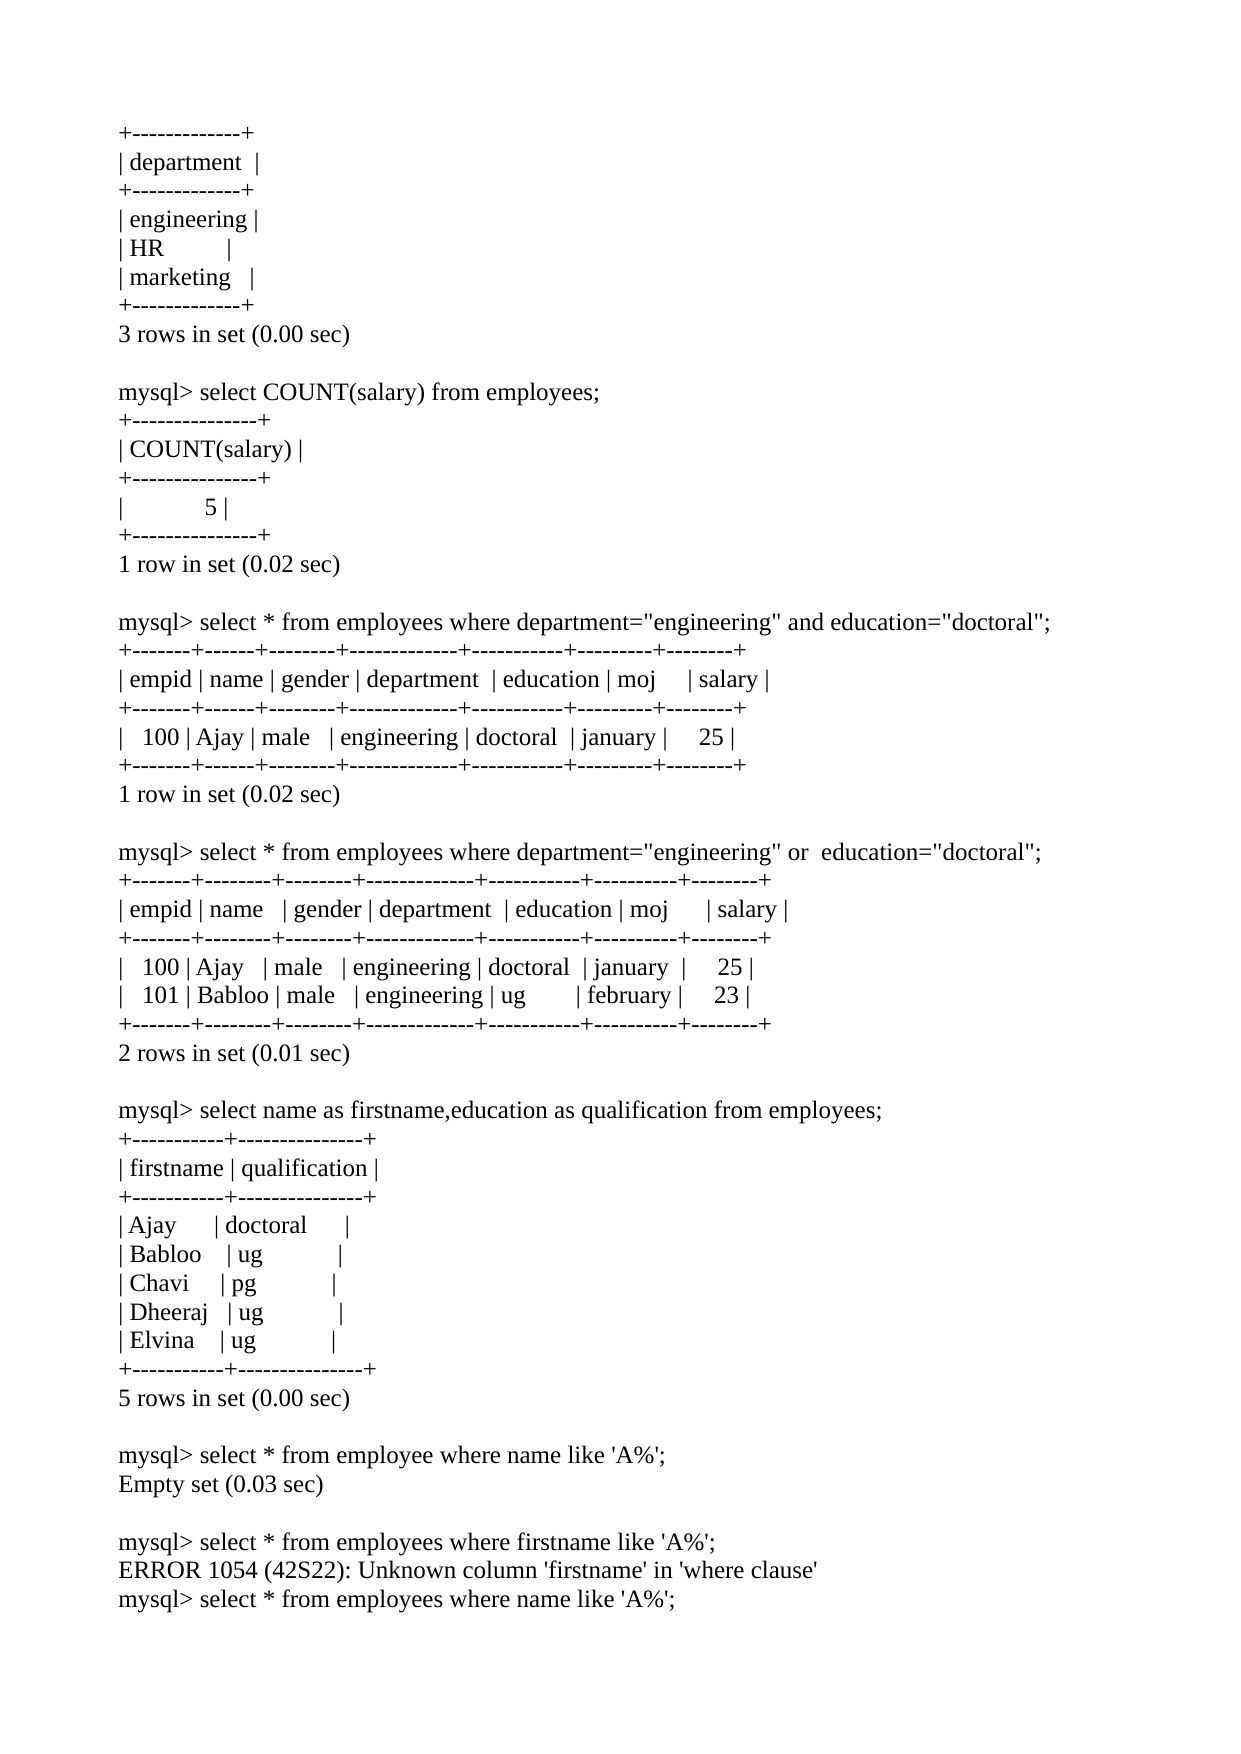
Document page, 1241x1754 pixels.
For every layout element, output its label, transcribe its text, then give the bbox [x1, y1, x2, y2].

text +-------------+ [118, 176, 1122, 204]
text | Elvina | ug | [118, 1326, 1122, 1354]
text mysql> select * from employees where department="engineering" or education="doctoral"; [118, 837, 1122, 866]
text 1 row in set (0.02 sec) [118, 549, 1122, 578]
text | HR | [118, 233, 1122, 262]
text +---------------+ [118, 463, 1122, 492]
text +-------+--------+--------+-------------+-----------+----------+--------+ [118, 923, 1122, 952]
text +---------------+ [118, 406, 1122, 434]
text +-------+--------+--------+-------------+-----------+----------+--------+ [118, 866, 1122, 894]
text Empty set (0.03 sec) [118, 1469, 1122, 1498]
text ERROR 1054 (42S22): Unknown column 'firstname' in 'where clause' [118, 1556, 1122, 1584]
text mysql> select * from employee where name like 'A%'; [118, 1441, 1122, 1469]
text | 101 | Babloo | male | engineering | ug | february | 23 | [118, 981, 1122, 1009]
text +-------+--------+--------+-------------+-----------+----------+--------+ [118, 1009, 1122, 1038]
text +-----------+---------------+ [118, 1354, 1122, 1383]
text +---------------+ [118, 521, 1122, 549]
text | 100 | Ajay | male | engineering | doctoral | january | 25 | [118, 952, 1122, 981]
text 2 rows in set (0.01 sec) [118, 1038, 1122, 1067]
text | empid | name | gender | department | education | moj | salary | [118, 664, 1122, 693]
text | Dheeraj | ug | [118, 1297, 1122, 1326]
text | Ajay | doctoral | [118, 1211, 1122, 1239]
text +-------------+ [118, 291, 1122, 319]
text 1 row in set (0.02 sec) [118, 779, 1122, 808]
text mysql> select * from employees where name like 'A%'; [118, 1584, 1122, 1613]
text | Chavi | pg | [118, 1268, 1122, 1297]
text +-------+------+--------+-------------+-----------+---------+--------+ [118, 636, 1122, 664]
text mysql> select name as firstname,education as qualification from employees; [118, 1096, 1122, 1124]
text 3 rows in set (0.00 sec) [118, 319, 1122, 348]
text +-----------+---------------+ [118, 1182, 1122, 1211]
text | firstname | qualification | [118, 1153, 1122, 1182]
text | Babloo | ug | [118, 1239, 1122, 1268]
text mysql> select * from employees where department="engineering" and education="doctoral"; [118, 607, 1122, 636]
text 5 rows in set (0.00 sec) [118, 1383, 1122, 1412]
text | COUNT(salary) | [118, 434, 1122, 463]
text +-------+------+--------+-------------+-----------+---------+--------+ [118, 693, 1122, 722]
text +-------------+ [118, 118, 1122, 147]
text +-----------+---------------+ [118, 1124, 1122, 1153]
text +-------+------+--------+-------------+-----------+---------+--------+ [118, 751, 1122, 779]
text mysql> select COUNT(salary) from employees; [118, 377, 1122, 406]
text | department | [118, 147, 1122, 176]
text | 5 | [118, 492, 1122, 521]
text | empid | name | gender | department | education | moj | salary | [118, 894, 1122, 923]
text | marketing | [118, 262, 1122, 291]
text mysql> select * from employees where firstname like 'A%'; [118, 1527, 1122, 1556]
text | 100 | Ajay | male | engineering | doctoral | january | 25 | [118, 722, 1122, 751]
text | engineering | [118, 204, 1122, 233]
